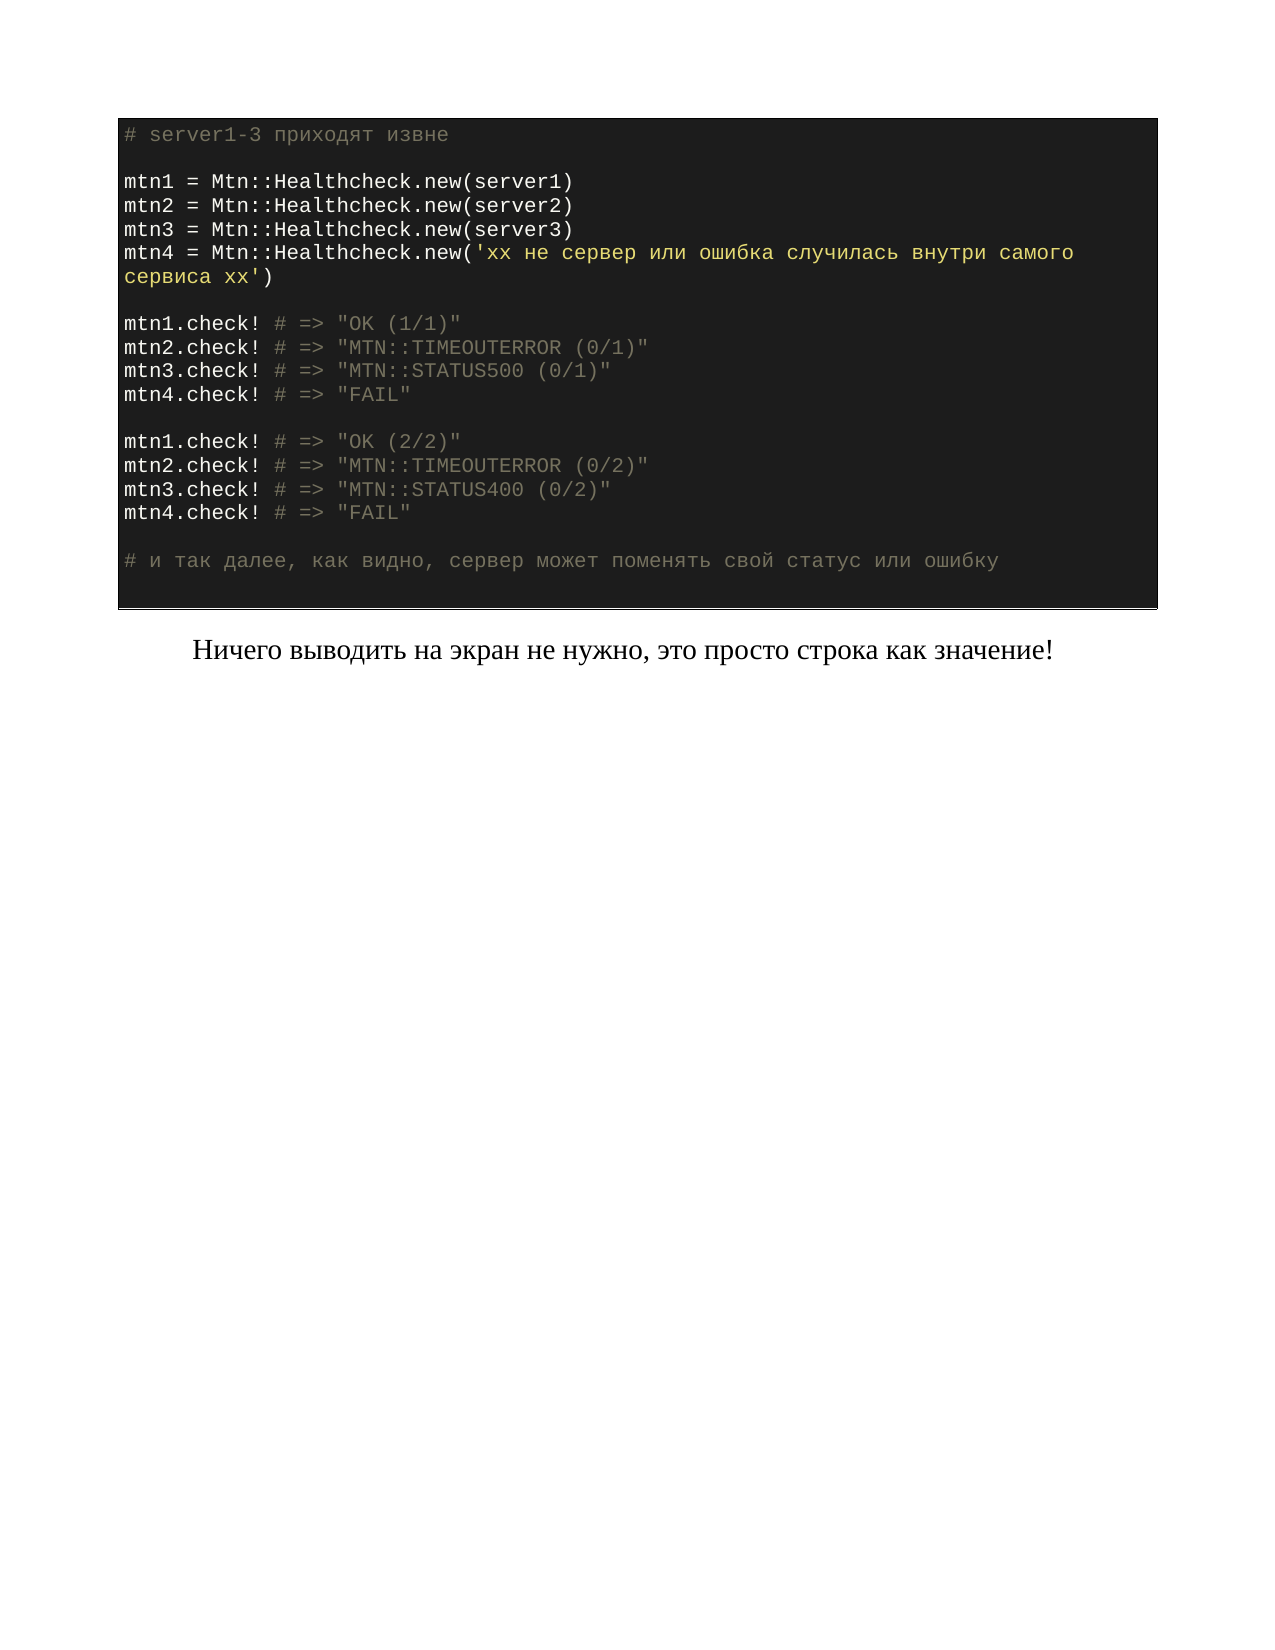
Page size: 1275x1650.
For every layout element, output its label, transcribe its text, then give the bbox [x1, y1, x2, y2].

text Ничего выводить на экран не нужно, это просто строка как значение! [118, 632, 1157, 666]
table_header # server1-3 приходят извне mtn1 = Mtn::Healthcheck.new(server1) mtn2 = Mtn::Healthcheck.new(server2) mtn3 = Mtn::Healthcheck.new(server3) mtn4 = Mtn::Healthcheck.new('xx не сервер или ошибка случилась внутри самого сервиса xx') mtn1.check! # => "OK (1/1)" mtn2.check! # => "MTN::TIMEOUTERROR (0/1)" mtn3.check! # => "MTN::STATUS500 (0/1)" mtn4.check! # => "FAIL" mtn1.check! # => "OK (2/2)" mtn2.check! # => "MTN::TIMEOUTERROR (0/2)" mtn3.check! # => "MTN::STATUS400 (0/2)" mtn4.check! # => "FAIL" # и так далее, как видно, сервер может поменять свой статус или ошибку [119, 119, 1157, 608]
